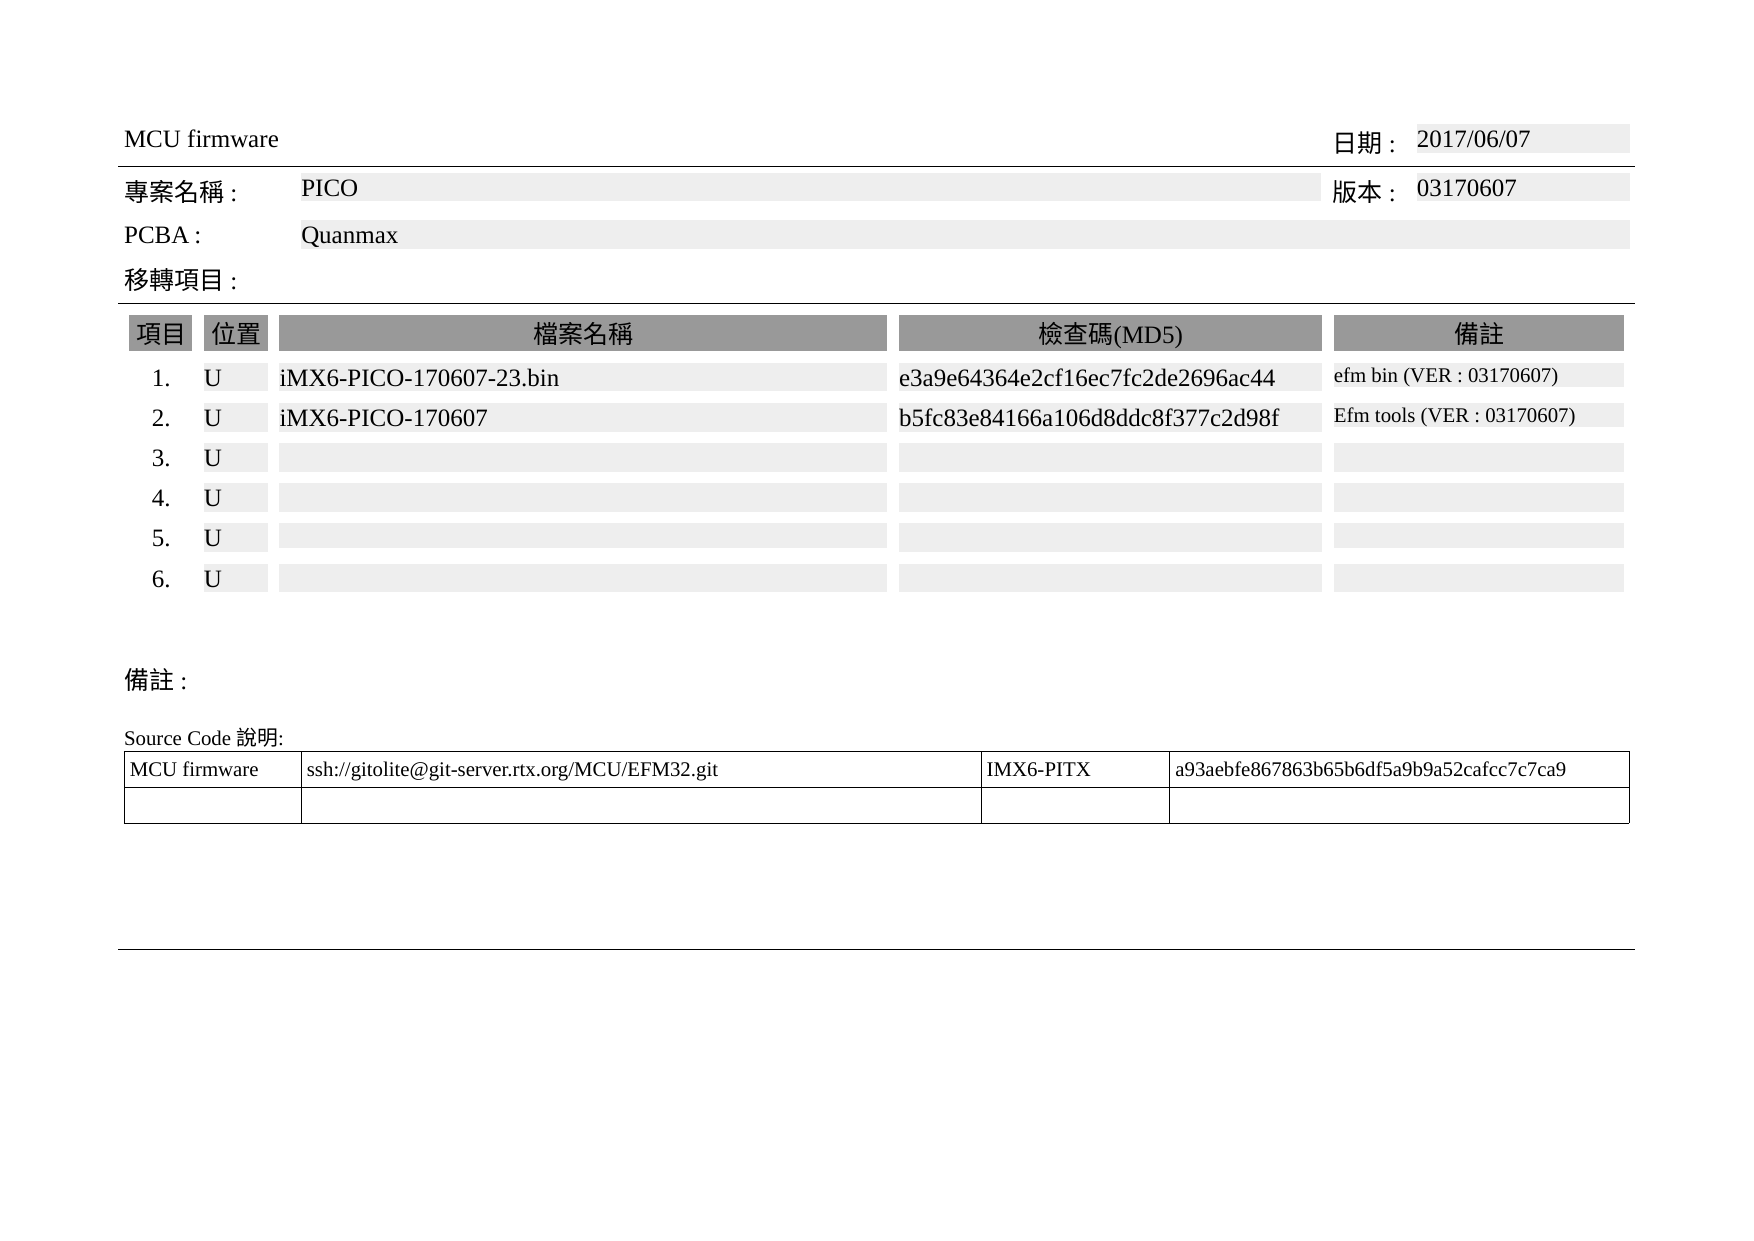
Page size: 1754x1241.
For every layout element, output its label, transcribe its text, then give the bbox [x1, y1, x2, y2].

table_cell U [198, 357, 273, 397]
table_cell 2. [124, 397, 198, 437]
table_cell U [198, 438, 273, 478]
table_cell [274, 558, 893, 598]
table_cell 版本 : [1327, 167, 1411, 214]
table_header IMX6-PITX [982, 752, 1169, 787]
table_cell [893, 438, 1328, 478]
table_cell Quanmax [295, 215, 1635, 255]
table_cell PCBA : [118, 215, 295, 255]
table_cell [982, 788, 1169, 822]
table_cell [274, 478, 893, 518]
table_cell 移轉項目 : [118, 255, 1635, 302]
table_cell [125, 788, 301, 822]
table_cell e3a9e64364e2cf16ec7fc2de2696ac44 [893, 357, 1328, 397]
table_cell [1328, 518, 1630, 558]
table_cell Efm tools (VER : 03170607) [1328, 397, 1630, 437]
table_header a93aebfe867863b65b6df5a9b9a52cafcc7c7ca9 [1170, 752, 1629, 787]
table_header 檢查碼(MD5) [893, 309, 1328, 357]
table_header MCU firmware [118, 118, 1327, 166]
table_cell [118, 304, 1635, 655]
table_cell U [198, 518, 273, 558]
table_cell [1170, 788, 1629, 822]
table_cell [1328, 558, 1630, 598]
table_header MCU firmware [125, 752, 301, 787]
table_cell 3. [124, 438, 198, 478]
table_cell 03170607 [1411, 167, 1635, 214]
table_header 2017/06/07 [1411, 118, 1635, 166]
table_cell PICO [295, 167, 1327, 214]
table_cell [274, 518, 893, 558]
table_cell [1328, 438, 1630, 478]
table_cell [1328, 478, 1630, 518]
table_cell [893, 558, 1328, 598]
table_cell 專案名稱 : [118, 167, 295, 214]
table_header 項目 [124, 309, 198, 357]
table_cell b5fc83e84166a106d8ddc8f377c2d98f [893, 397, 1328, 437]
table_cell 5. [124, 518, 198, 558]
table_cell [302, 788, 981, 822]
table_header 檔案名稱 [274, 309, 893, 357]
table_cell iMX6-PICO-170607 [274, 397, 893, 437]
table_cell 6. [124, 558, 198, 598]
table_cell U [198, 397, 273, 437]
table_cell [893, 518, 1328, 558]
table_header ssh://gitolite@git-server.rtx.org/MCU/EFM32.git [302, 752, 981, 787]
table_header 日期 : [1327, 118, 1411, 166]
table_cell U [198, 558, 273, 598]
table_cell U [198, 478, 273, 518]
table_cell efm bin (VER : 03170607) [1328, 357, 1630, 397]
table_cell [893, 478, 1328, 518]
table_header 備註 [1328, 309, 1630, 357]
table_cell iMX6-PICO-170607-23.bin [274, 357, 893, 397]
table_cell 備註 : Source Code 說明: [118, 655, 1635, 949]
table_header 位置 [198, 309, 273, 357]
table_cell 1. [124, 357, 198, 397]
table_cell 4. [124, 478, 198, 518]
table_cell [274, 438, 893, 478]
